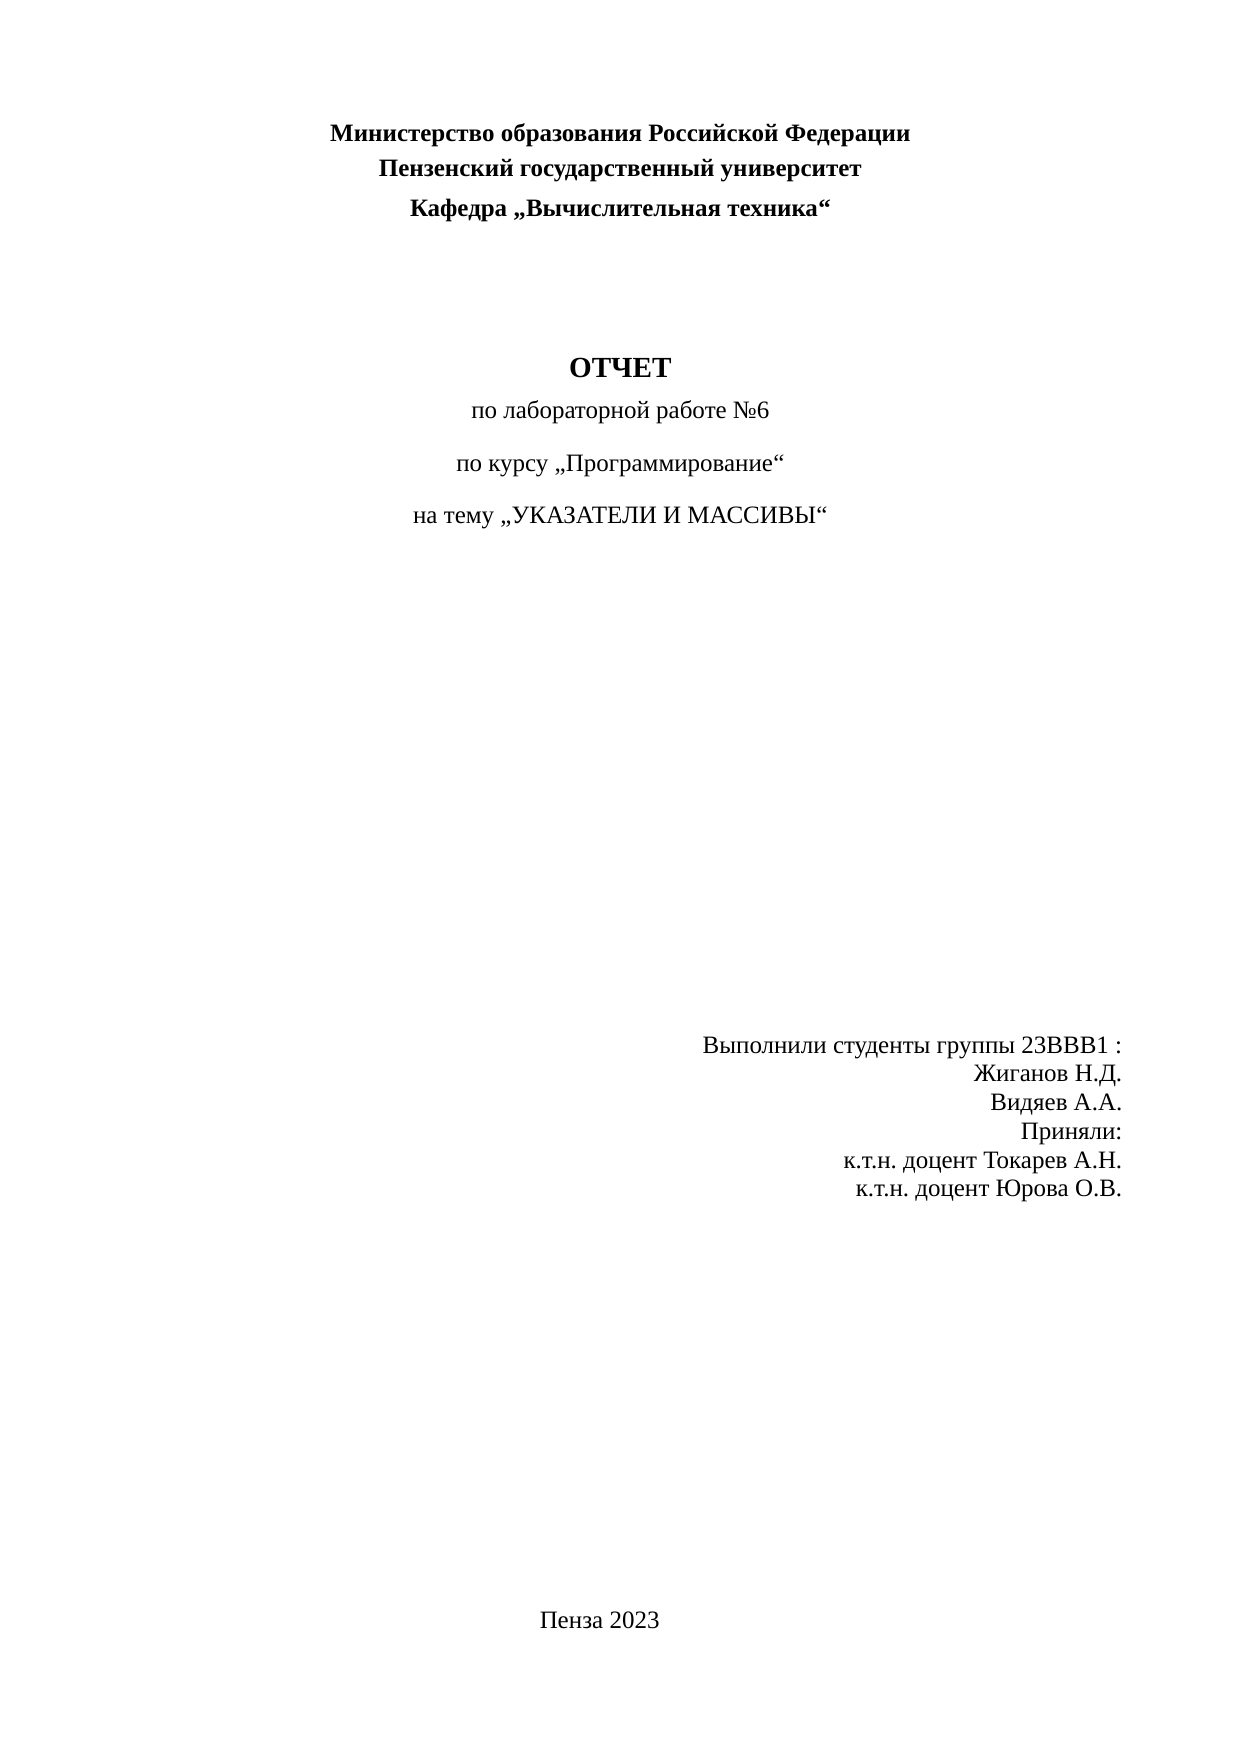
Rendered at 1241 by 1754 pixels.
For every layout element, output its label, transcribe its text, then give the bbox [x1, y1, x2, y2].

text Кафедра „Вычислительная техника“ [118, 193, 1122, 222]
text Видяев А.А. [118, 1087, 1122, 1116]
text к.т.н. доцент Токарев А.Н. [118, 1145, 1122, 1173]
text на тему „УКАЗАТЕЛИ И МАССИВЫ“ [118, 500, 1122, 529]
text Пенза 2023 [118, 1605, 1081, 1633]
text Приняли: [118, 1116, 1122, 1145]
text ОТЧЕТ [118, 350, 1122, 383]
text Пензенский государственный университет [118, 153, 1122, 182]
text по курсу „Программирование“ [118, 448, 1122, 477]
text Выполнили студенты группы 23ВВВ1 : [118, 1030, 1122, 1058]
text Жиганов Н.Д. [118, 1058, 1122, 1087]
text Министерство образования Российской Федерации [118, 118, 1122, 147]
text к.т.н. доцент Юрова О.В. [118, 1173, 1122, 1202]
text по лабораторной работе №6 [118, 395, 1122, 424]
